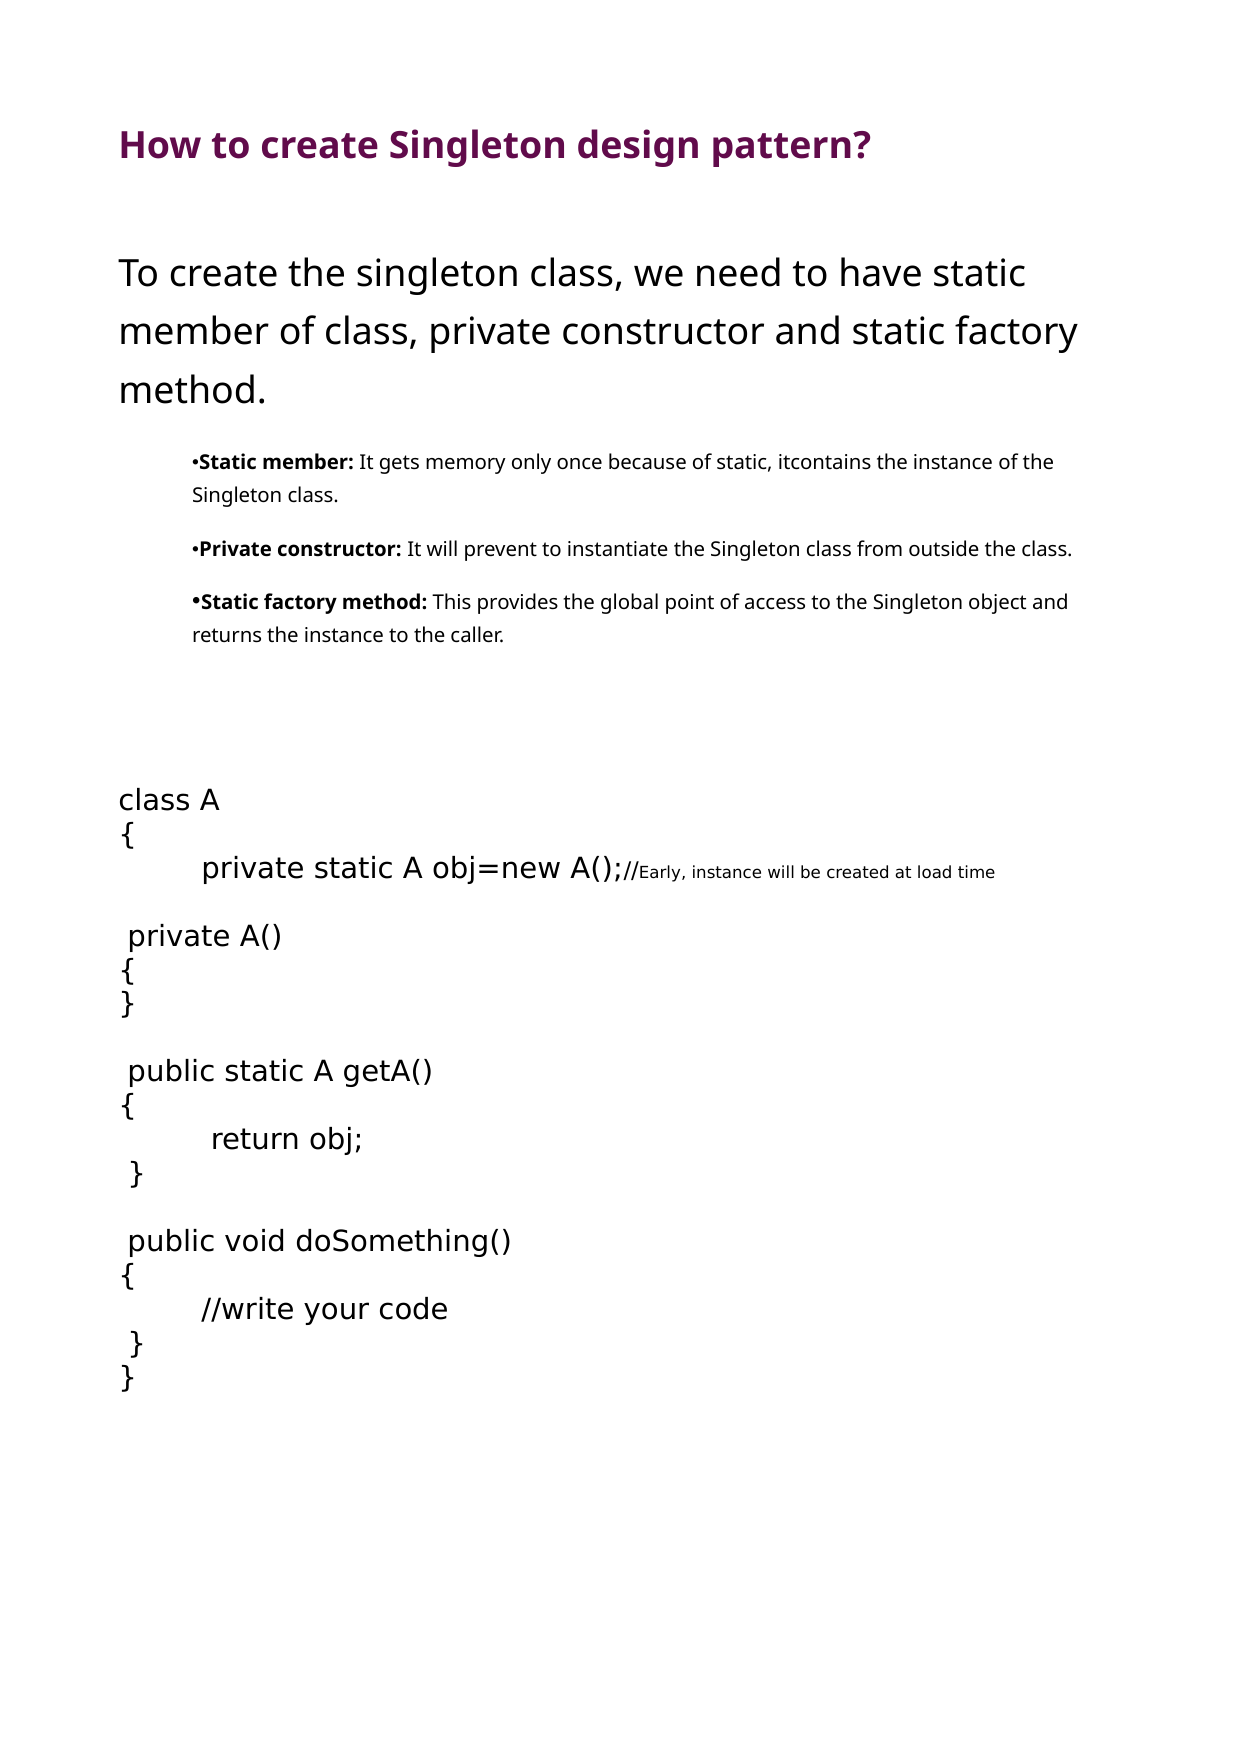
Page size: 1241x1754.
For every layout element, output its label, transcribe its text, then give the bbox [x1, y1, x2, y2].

text { [118, 953, 1122, 987]
text //write your code [118, 1292, 1122, 1326]
text To create the singleton class, we need to have static member of class, private constructor and static factory method. [118, 246, 1122, 414]
text } [118, 987, 1122, 1021]
text } [118, 1326, 1122, 1360]
text private static A obj=new A();//Early, instance will be created at load time [118, 851, 1122, 885]
text private A() [118, 919, 1122, 953]
text { [118, 1258, 1122, 1292]
text { [118, 817, 1122, 851]
subtitle How to create Singleton design pattern? [118, 118, 1122, 169]
text } [118, 1360, 1122, 1394]
text public static A getA() [118, 1055, 1122, 1089]
list Static factory method: This provides the global point of access to the Singleton object and returns the instance to the caller. [118, 583, 1122, 648]
text class A [118, 783, 1122, 817]
list Static member: It gets memory only once because of static, itcontains the instance of the Singleton class. [118, 443, 1122, 508]
text return obj; [118, 1123, 1122, 1157]
list Private constructor: It will prevent to instantiate the Singleton class from outside the class. [118, 529, 1122, 562]
text public void doSomething() [118, 1224, 1122, 1258]
text } [118, 1157, 1122, 1191]
text { [118, 1089, 1122, 1123]
